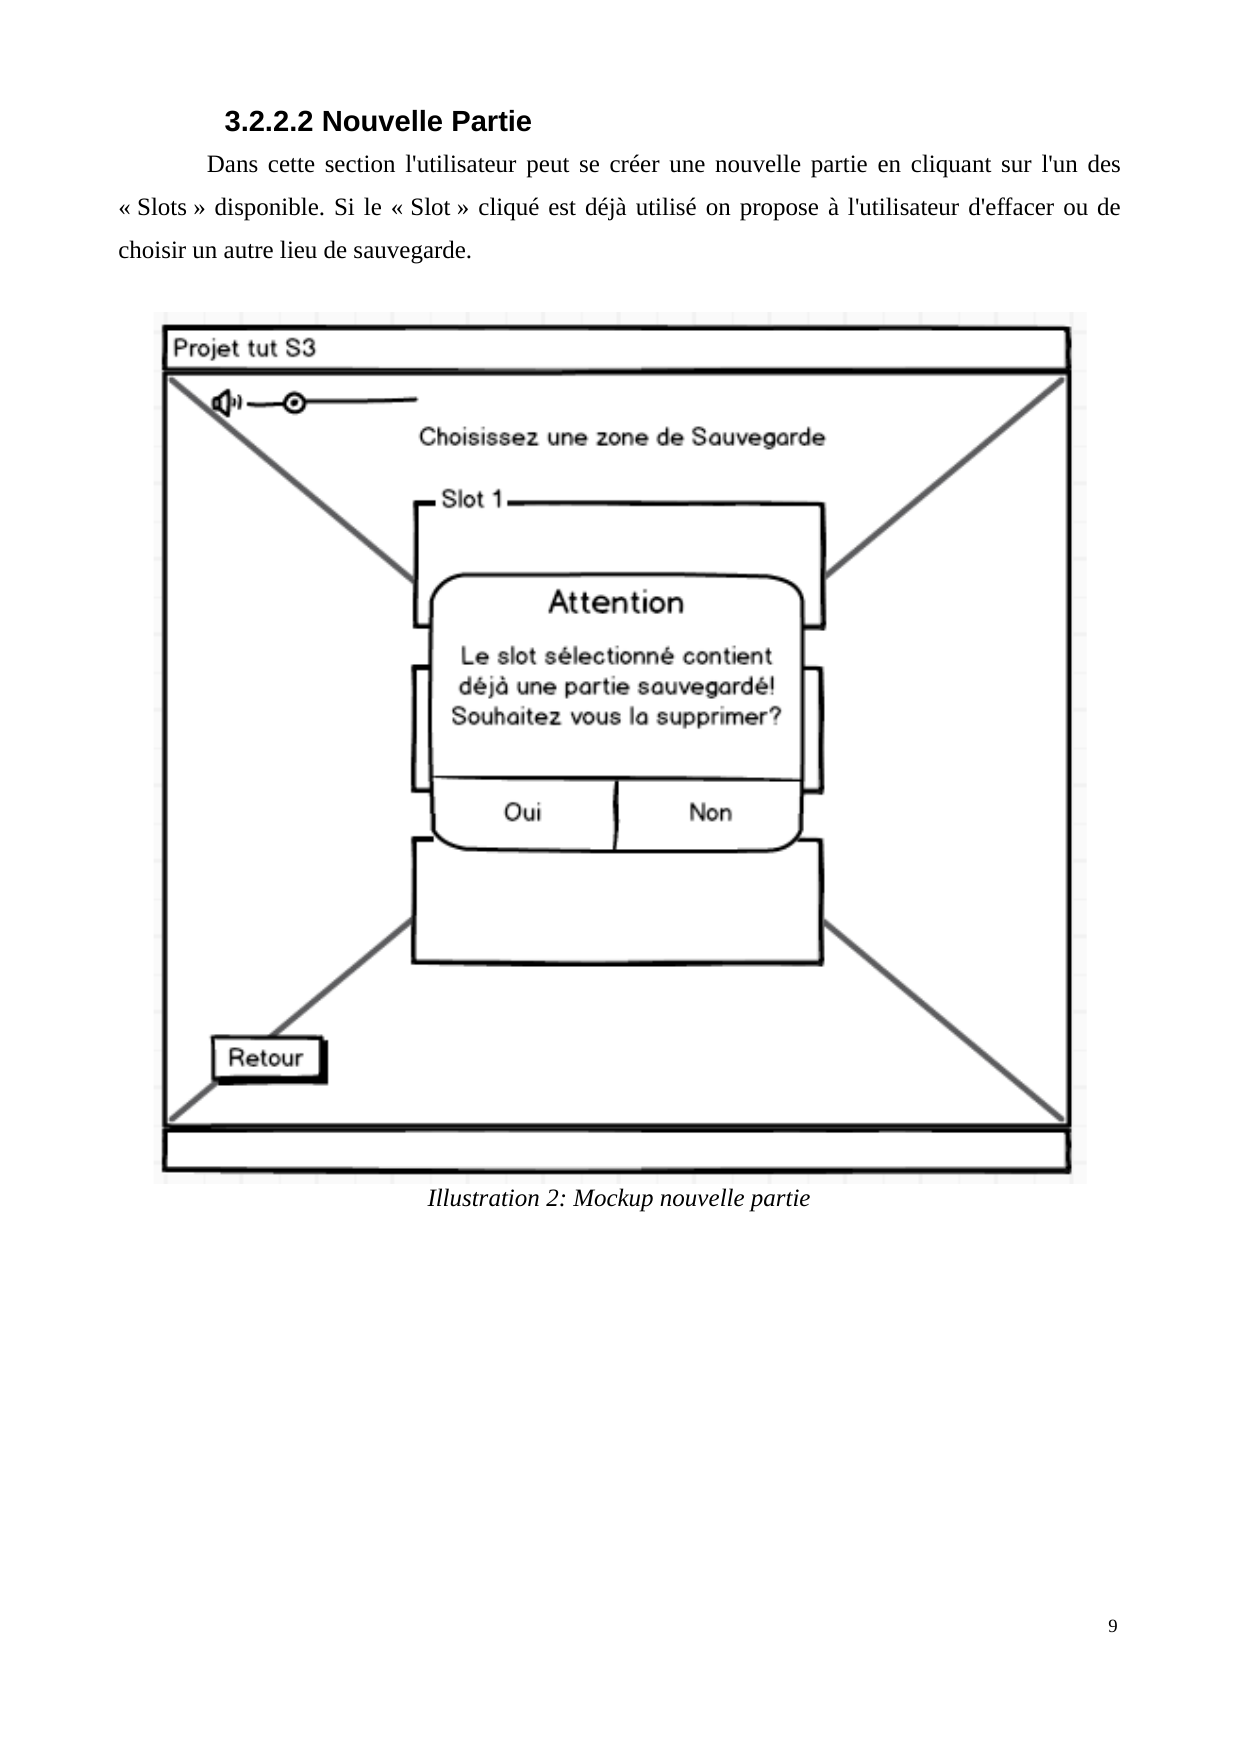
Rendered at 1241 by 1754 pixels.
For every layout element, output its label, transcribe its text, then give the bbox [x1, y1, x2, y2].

text Illustration 2: Mockup nouvelle partie [153, 1184, 1087, 1212]
text Dans cette section l'utilisateur peut se créer une nouvelle partie en cliquant sur l'un des « Slots » disponible. Si le « Slot » cliqué est déjà utilisé on propose à l'utilisateur d'effacer ou de choisir un autre lieu de sauvegarde. [118, 149, 1122, 264]
picture [153, 312, 1087, 1184]
subtitle Nouvelle Partie [224, 104, 1122, 137]
